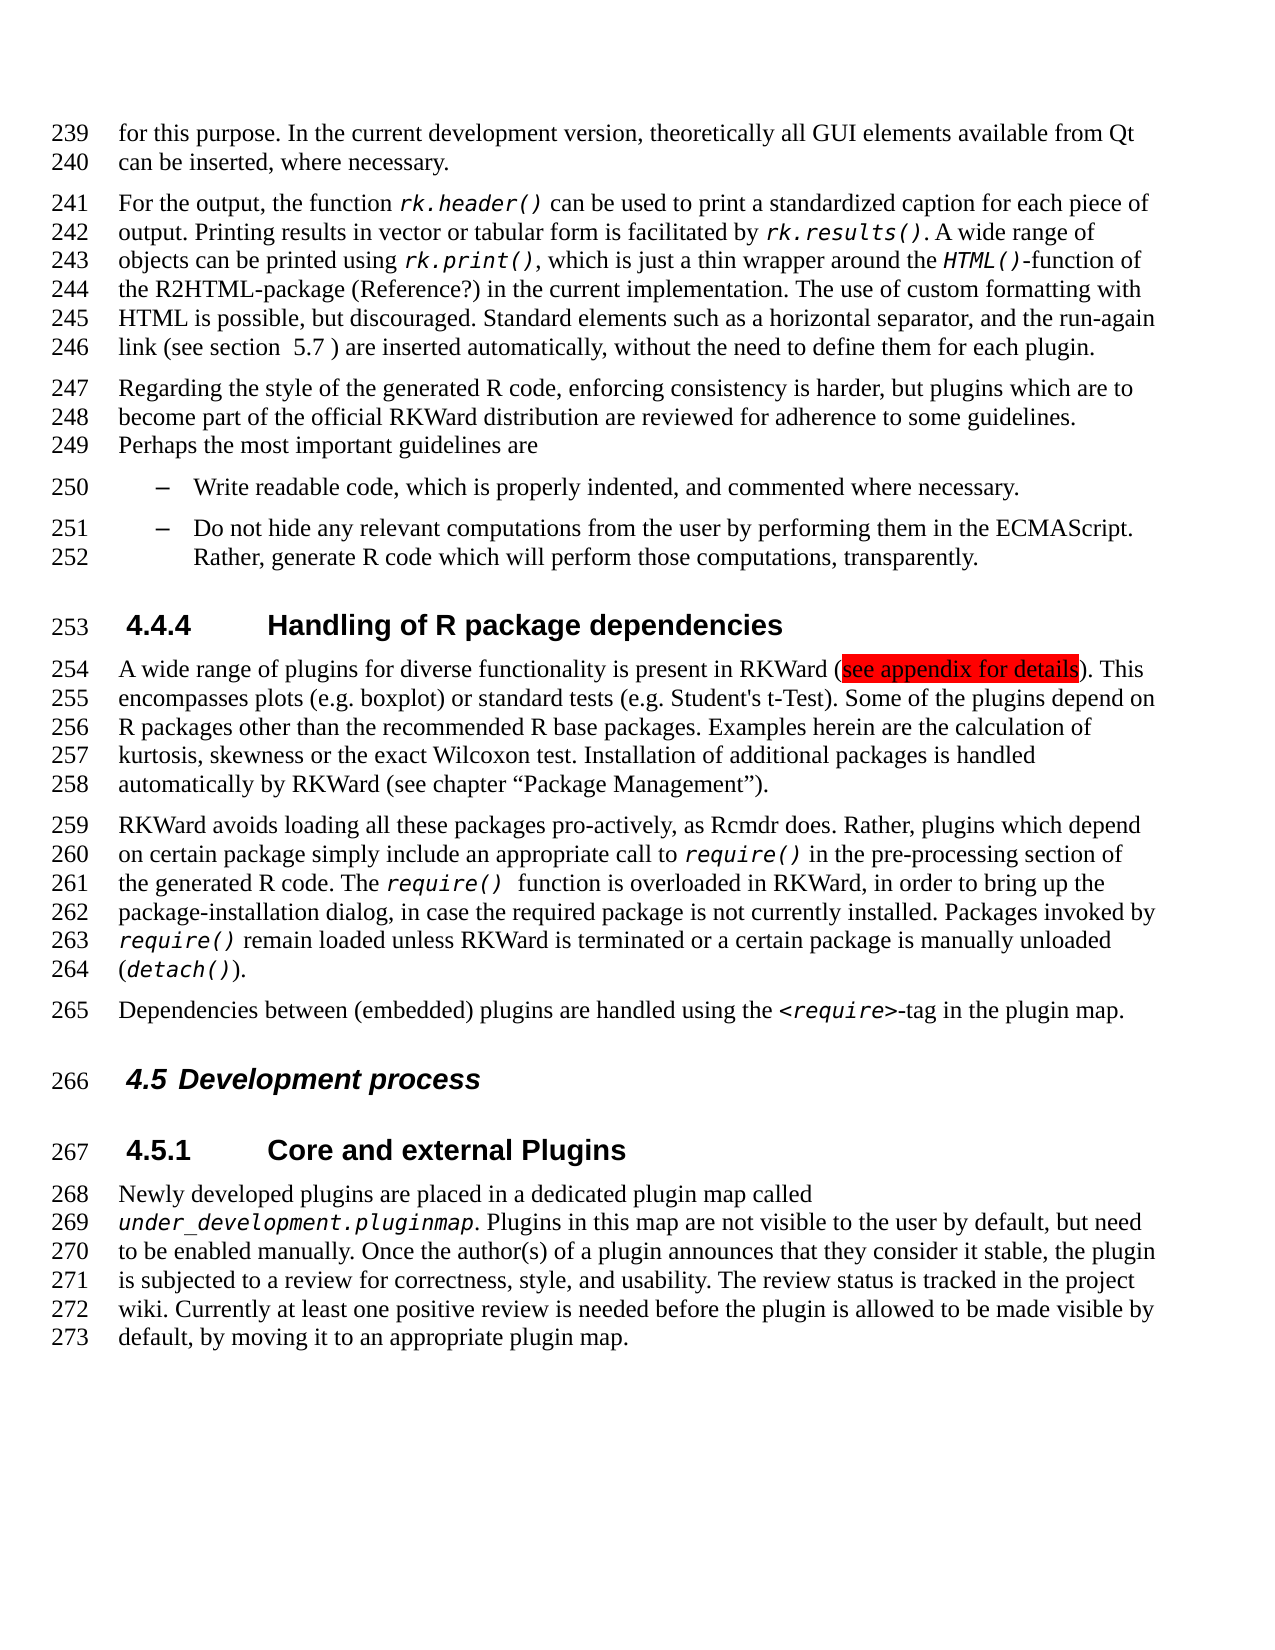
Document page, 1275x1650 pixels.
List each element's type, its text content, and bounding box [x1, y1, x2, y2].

text Regarding the style of the generated R code, enforcing consistency is harder, but plugins which are to become part of the official RKWard distribution are reviewed for adherence to some guidelines. Perhaps the most important guidelines are [118, 373, 1157, 459]
text For the output, the function rk.header() can be used to print a standardized caption for each piece of output. Printing results in vector or tabular form is facilitated by rk.results(). A wide range of objects can be printed using rk.print(), which is just a thin wrapper around the HTML()-function of the R2HTML-package (Reference?) in the current implementation. The use of custom formatting with HTML is possible, but discouraged. Standard elements such as a horizontal separator, and the run-again link (see section 5.7 ) are inserted automatically, without the need to define them for each plugin. [118, 188, 1157, 361]
text Dependencies between (embedded) plugins are handled using the <require>-tag in the plugin map. [118, 995, 1157, 1024]
list Do not hide any relevant computations from the user by performing them in the ECMAScript. Rather, generate R code which will perform those computations, transparently. [156, 513, 1157, 571]
subtitle Core and external Plugins [118, 1133, 1157, 1166]
text RKWard avoids loading all these packages pro-actively, as Rcmdr does. Rather, plugins which depend on certain package simply include an appropriate call to require() in the pre-processing section of the generated R code. The require() function is overloaded in RKWard, in order to bring up the package-installation dialog, in case the required package is not currently installed. Packages invoked by require() remain loaded unless RKWard is terminated or a certain package is manually unloaded (detach()). [118, 810, 1157, 983]
subtitle Handling of R package dependencies [118, 608, 1157, 642]
text A wide range of plugins for diverse functionality is present in RKWard (see appendix for details). This encompasses plots (e.g. boxplot) or standard tests (e.g. Student's t-Test). Some of the plugins depend on R packages other than the recommended R base packages. Examples herein are the calculation of kurtosis, skewness or the exact Wilcoxon test. Installation of additional packages is handled automatically by RKWard (see chapter “Package Management”). [118, 654, 1157, 798]
list Write readable code, which is properly indented, and commented where necessary. [156, 472, 1157, 501]
text for this purpose. In the current development version, theoretically all GUI elements available from Qt can be inserted, where necessary. [118, 118, 1157, 176]
text Newly developed plugins are placed in a dedicated plugin map called under_development.pluginmap. Plugins in this map are not visible to the user by default, but need to be enabled manually. Once the author(s) of a plugin announces that they consider it stable, the plugin is subjected to a review for correctness, style, and usability. The review status is tracked in the project wiki. Currently at least one positive review is needed before the plugin is allowed to be made visible by default, by moving it to an appropriate plugin map. [118, 1179, 1157, 1351]
subtitle Development process [118, 1062, 1157, 1095]
